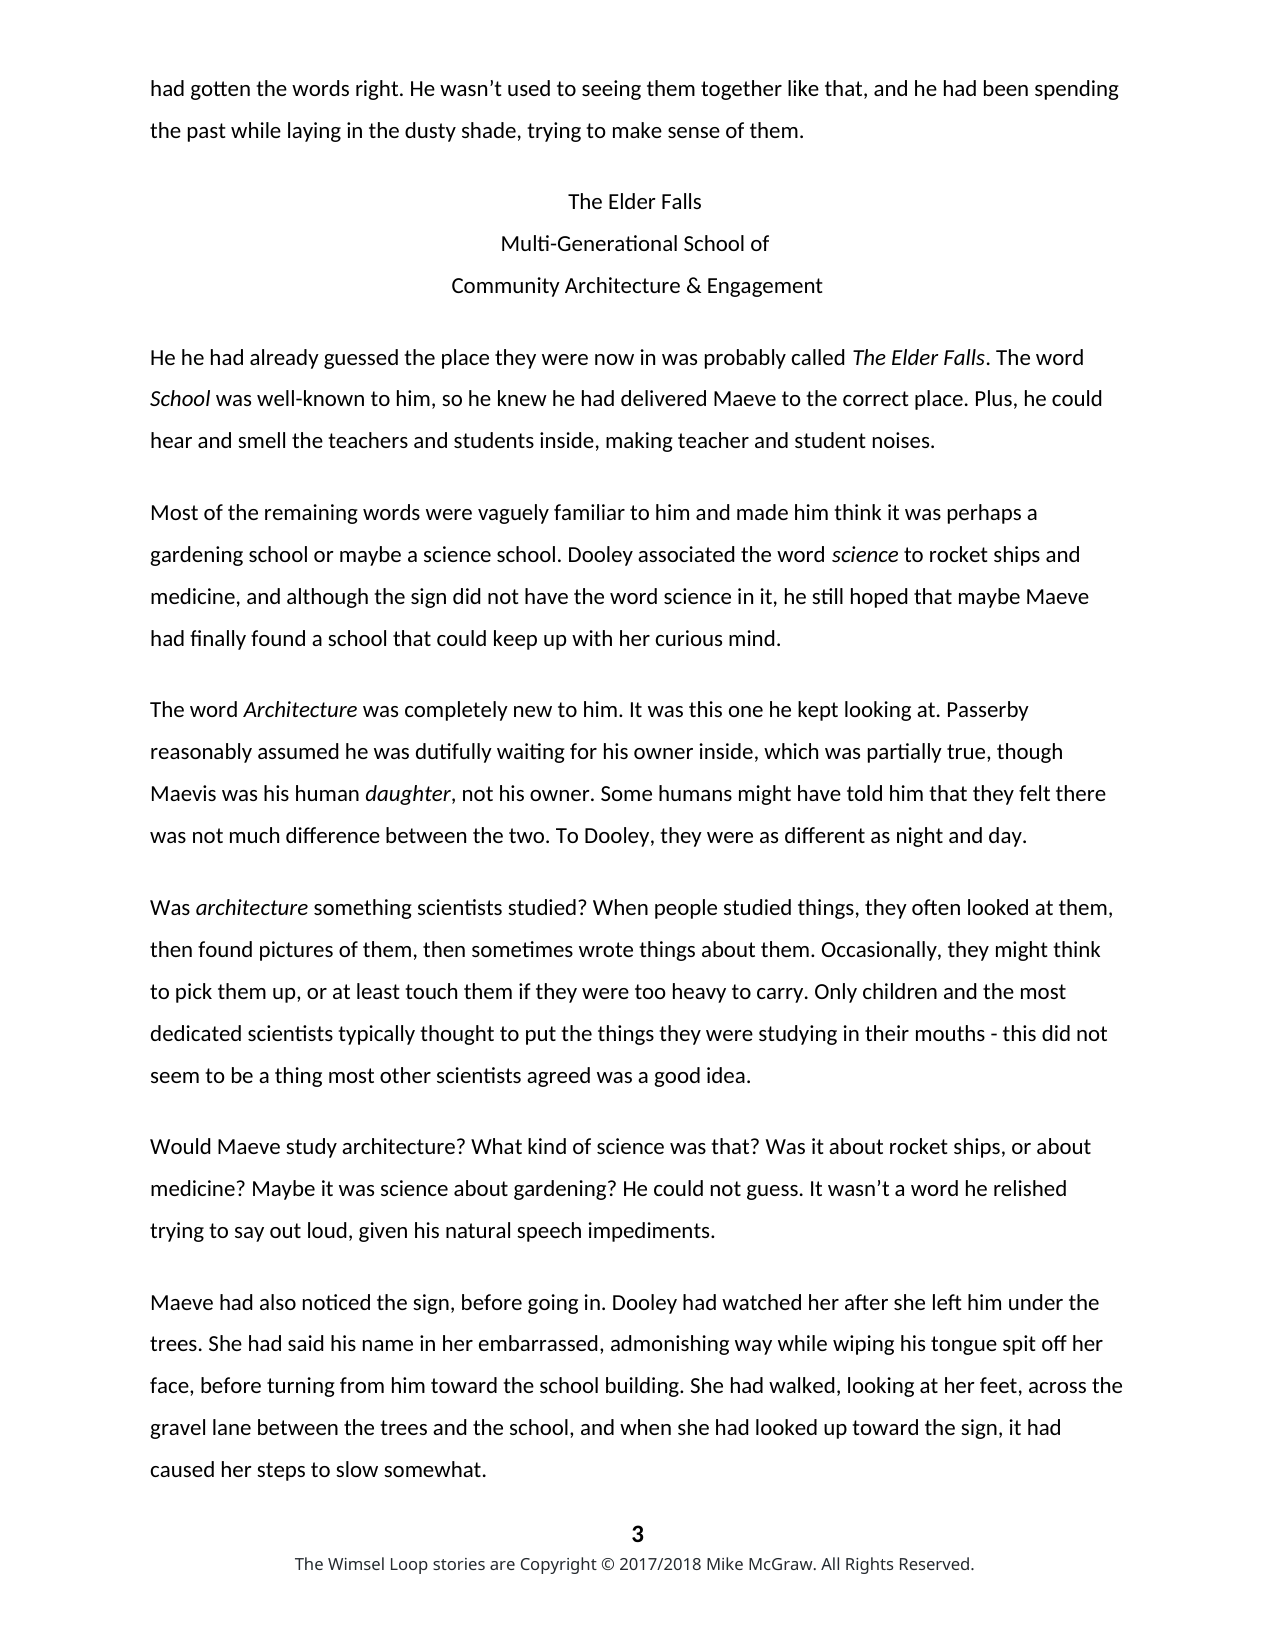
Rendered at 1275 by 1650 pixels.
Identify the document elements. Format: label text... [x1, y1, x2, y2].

text The Elder Falls Multi-Generational School of Community Architecture & Engagement [150, 187, 1125, 299]
text had gotten the words right. He wasn’t used to seeing them together like that, and he had been spending the past while laying in the dusty shade, trying to make sense of them. [150, 74, 1125, 144]
text Most of the remaining words were vaguely familiar to him and made him think it was perhaps a gardening school or maybe a science school. Dooley associated the word science to rocket ships and medicine, and although the sign did not have the word science in it, he still hoped that maybe Maeve had finally found a school that could keep up with her curious mind. [150, 498, 1125, 652]
text The word Architecture was completely new to him. It was this one he kept looking at. Passerby reasonably assumed he was dutifully waiting for his owner inside, which was partially true, though Maevis was his human daughter, not his owner. Some humans might have told him that they felt there was not much difference between the two. To Dooley, they were as different as night and day. [150, 695, 1125, 849]
text Would Maeve study architecture? What kind of science was that? Was it about rocket ships, or about medicine? Maybe it was science about gardening? He could not guess. It wasn’t a word he relished trying to say out loud, given his natural speech impediments. [150, 1132, 1125, 1244]
text Maeve had also noticed the sign, before going in. Dooley had watched her after she left him under the trees. She had said his name in her embarrassed, admonishing way while wiping his tongue spit off her face, before turning from him toward the school building. She had walked, looking at her feet, across the gravel lane between the trees and the school, and when she had looked up toward the sign, it had caused her steps to slow somewhat. [150, 1288, 1125, 1483]
text Was architecture something scientists studied? When people studied things, they often looked at them, then found pictures of them, then sometimes wrote things about them. Occasionally, they might think to pick them up, or at least touch them if they were too heavy to carry. Only children and the most dedicated scientists typically thought to put the things they were studying in their mouths - this did not seem to be a thing most other scientists agreed was a good idea. [150, 893, 1125, 1089]
text He he had already guessed the place they were now in was probably called The Elder Falls. The word School was well-known to him, so he knew he had delivered Maeve to the correct place. Plus, he could hear and smell the teachers and students inside, making teacher and student noises. [150, 343, 1125, 454]
